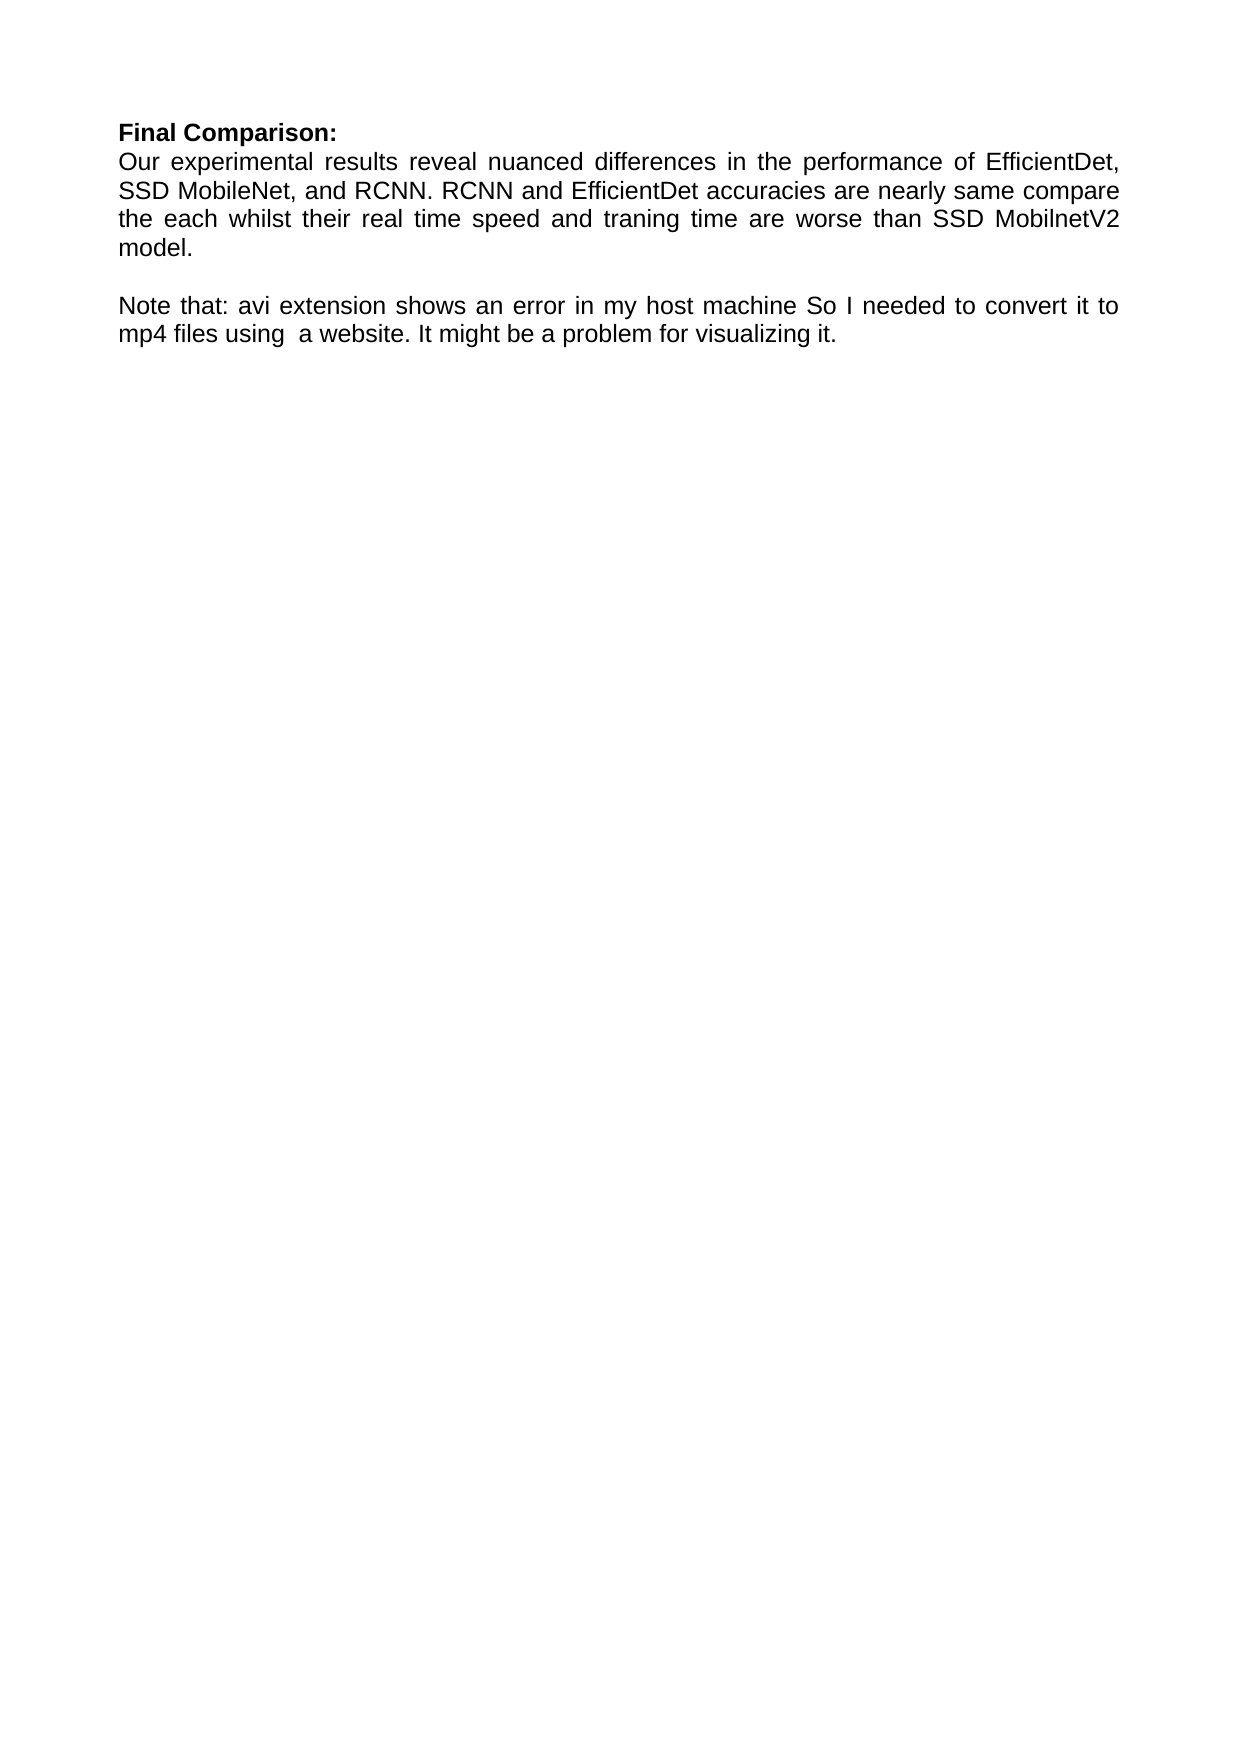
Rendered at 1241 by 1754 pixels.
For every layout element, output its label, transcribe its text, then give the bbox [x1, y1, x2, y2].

text Final Comparison: [118, 118, 1122, 147]
text Our experimental results reveal nuanced differences in the performance of EfficientDet, SSD MobileNet, and RCNN. RCNN and EfficientDet accuracies are nearly same compare the each whilst their real time speed and traning time are worse than SSD MobilnetV2 model. [118, 147, 1122, 262]
text Note that: avi extension shows an error in my host machine So I needed to convert it to mp4 files using a website. It might be a problem for visualizing it. [118, 291, 1122, 348]
